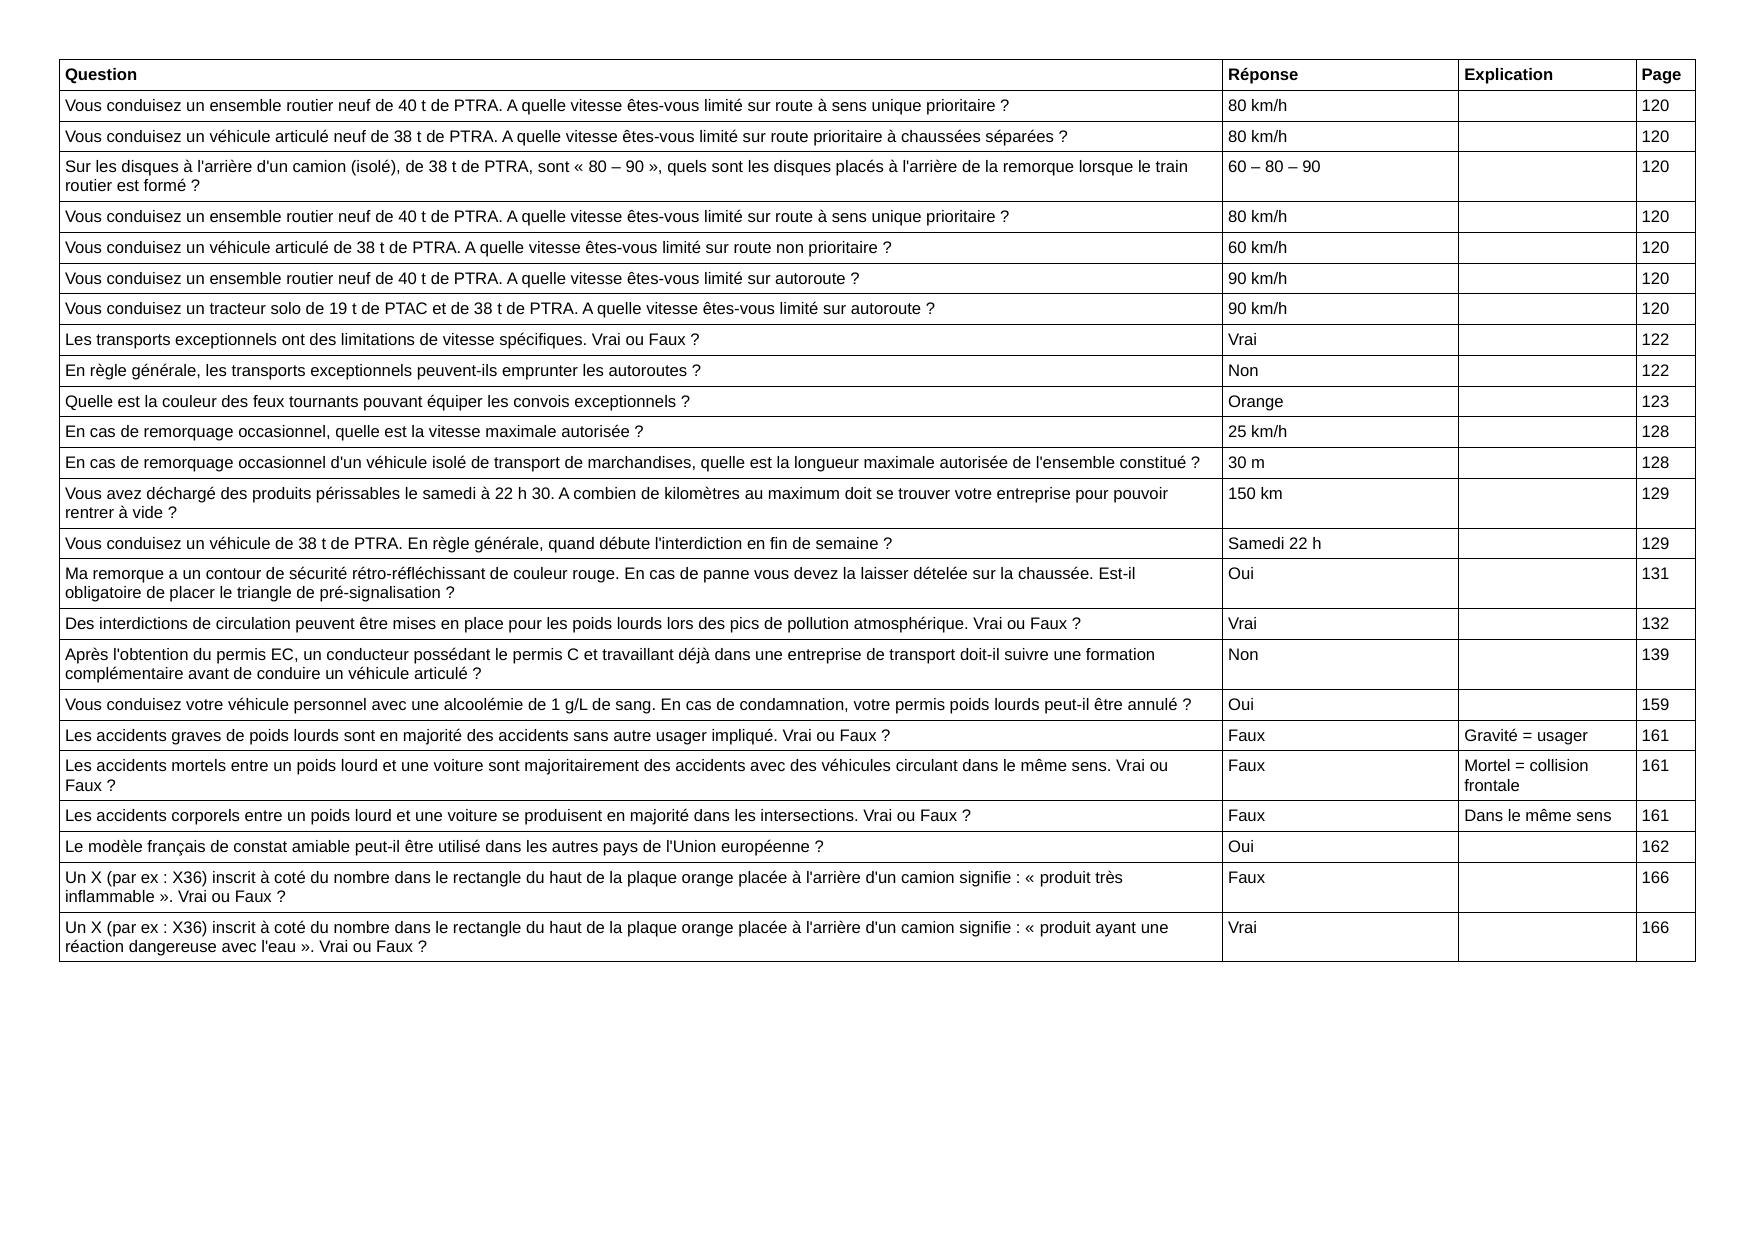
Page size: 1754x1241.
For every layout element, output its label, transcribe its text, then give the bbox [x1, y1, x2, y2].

table_cell 128 [1637, 417, 1695, 447]
table_cell [1459, 325, 1636, 355]
table_cell 120 [1637, 122, 1695, 151]
table_cell 120 [1637, 91, 1695, 121]
table_cell 90 km/h [1223, 294, 1458, 324]
table_cell Vous conduisez un tracteur solo de 19 t de PTAC et de 38 t de PTRA. A quelle vitesse êtes-vous limité sur autoroute ? [60, 294, 1222, 324]
table_cell 120 [1637, 152, 1695, 201]
table_cell 80 km/h [1223, 202, 1458, 232]
table_cell 159 [1637, 690, 1695, 719]
table_cell 132 [1637, 609, 1695, 639]
table_cell Vous conduisez un ensemble routier neuf de 40 t de PTRA. A quelle vitesse êtes-vous limité sur autoroute ? [60, 264, 1222, 293]
table_cell Oui [1223, 832, 1458, 862]
table_cell 161 [1637, 721, 1695, 750]
table_cell 161 [1637, 751, 1695, 800]
table_cell En règle générale, les transports exceptionnels peuvent-ils emprunter les autoroutes ? [60, 356, 1222, 386]
table_cell 162 [1637, 832, 1695, 862]
table_cell 129 [1637, 529, 1695, 558]
table_cell Vous conduisez un ensemble routier neuf de 40 t de PTRA. A quelle vitesse êtes-vous limité sur route à sens unique prioritaire ? [60, 91, 1222, 121]
table_cell Ma remorque a un contour de sécurité rétro-réfléchissant de couleur rouge. En cas de panne vous devez la laisser dételée sur la chaussée. Est-il obligatoire de placer le triangle de pré-signalisation ? [60, 559, 1222, 608]
table_cell 120 [1637, 233, 1695, 263]
table_cell [1459, 690, 1636, 719]
table_cell [1459, 448, 1636, 478]
table_cell Oui [1223, 690, 1458, 719]
table_cell Un X (par ex : X36) inscrit à coté du nombre dans le rectangle du haut de la plaque orange placée à l'arrière d'un camion signifie : « produit ayant une réaction dangereuse avec l'eau ». Vrai ou Faux ? [60, 913, 1222, 961]
table_header Explication [1459, 60, 1636, 90]
table_cell Faux [1223, 721, 1458, 750]
table_cell 80 km/h [1223, 91, 1458, 121]
table_cell 161 [1637, 801, 1695, 831]
table_cell Orange [1223, 387, 1458, 416]
table_cell Après l'obtention du permis EC, un conducteur possédant le permis C et travaillant déjà dans une entreprise de transport doit-il suivre une formation complémentaire avant de conduire un véhicule articulé ? [60, 640, 1222, 689]
table_cell Non [1223, 640, 1458, 689]
table_cell Vrai [1223, 325, 1458, 355]
table_cell [1459, 640, 1636, 689]
table_cell Vous conduisez votre véhicule personnel avec une alcoolémie de 1 g/L de sang. En cas de condamnation, votre permis poids lourds peut-il être annulé ? [60, 690, 1222, 719]
table_cell 131 [1637, 559, 1695, 608]
table_cell [1459, 152, 1636, 201]
table_cell Vous conduisez un véhicule de 38 t de PTRA. En règle générale, quand débute l'interdiction en fin de semaine ? [60, 529, 1222, 558]
table_cell [1459, 91, 1636, 121]
table_cell Les accidents graves de poids lourds sont en majorité des accidents sans autre usager impliqué. Vrai ou Faux ? [60, 721, 1222, 750]
table_cell [1459, 863, 1636, 912]
table_cell 122 [1637, 356, 1695, 386]
table_cell 25 km/h [1223, 417, 1458, 447]
table_cell 120 [1637, 202, 1695, 232]
table_cell Les accidents mortels entre un poids lourd et une voiture sont majoritairement des accidents avec des véhicules circulant dans le même sens. Vrai ou Faux ? [60, 751, 1222, 800]
table_cell [1459, 356, 1636, 386]
table_cell Des interdictions de circulation peuvent être mises en place pour les poids lourds lors des pics de pollution atmosphérique. Vrai ou Faux ? [60, 609, 1222, 639]
table_cell 60 – 80 – 90 [1223, 152, 1458, 201]
table_cell Vous conduisez un véhicule articulé neuf de 38 t de PTRA. A quelle vitesse êtes-vous limité sur route prioritaire à chaussées séparées ? [60, 122, 1222, 151]
table_cell [1459, 913, 1636, 961]
table_cell 122 [1637, 325, 1695, 355]
table_cell Sur les disques à l'arrière d'un camion (isolé), de 38 t de PTRA, sont « 80 – 90 », quels sont les disques placés à l'arrière de la remorque lorsque le train routier est formé ? [60, 152, 1222, 201]
table_cell 60 km/h [1223, 233, 1458, 263]
table_cell Un X (par ex : X36) inscrit à coté du nombre dans le rectangle du haut de la plaque orange placée à l'arrière d'un camion signifie : « produit très inflammable ». Vrai ou Faux ? [60, 863, 1222, 912]
table_cell [1459, 202, 1636, 232]
table_cell Vous conduisez un véhicule articulé de 38 t de PTRA. A quelle vitesse êtes-vous limité sur route non prioritaire ? [60, 233, 1222, 263]
table_cell [1459, 609, 1636, 639]
table_cell 129 [1637, 479, 1695, 528]
table_cell 166 [1637, 863, 1695, 912]
table_cell [1459, 294, 1636, 324]
table_cell Vous avez déchargé des produits périssables le samedi à 22 h 30. A combien de kilomètres au maximum doit se trouver votre entreprise pour pouvoir rentrer à vide ? [60, 479, 1222, 528]
table_cell 30 m [1223, 448, 1458, 478]
table_cell 150 km [1223, 479, 1458, 528]
table_cell [1459, 122, 1636, 151]
table_header Page [1637, 60, 1695, 90]
table_cell 123 [1637, 387, 1695, 416]
table_cell Gravité = usager [1459, 721, 1636, 750]
table_cell 90 km/h [1223, 264, 1458, 293]
table_cell [1459, 559, 1636, 608]
table_cell Non [1223, 356, 1458, 386]
table_cell Faux [1223, 863, 1458, 912]
table_cell Oui [1223, 559, 1458, 608]
table_cell Faux [1223, 751, 1458, 800]
table_cell [1459, 479, 1636, 528]
table_cell Samedi 22 h [1223, 529, 1458, 558]
table_header Réponse [1223, 60, 1458, 90]
table_cell Faux [1223, 801, 1458, 831]
table_cell [1459, 529, 1636, 558]
table_cell Vous conduisez un ensemble routier neuf de 40 t de PTRA. A quelle vitesse êtes-vous limité sur route à sens unique prioritaire ? [60, 202, 1222, 232]
table_cell Dans le même sens [1459, 801, 1636, 831]
table_cell En cas de remorquage occasionnel, quelle est la vitesse maximale autorisée ? [60, 417, 1222, 447]
table_cell Le modèle français de constat amiable peut-il être utilisé dans les autres pays de l'Union européenne ? [60, 832, 1222, 862]
table_header Question [60, 60, 1222, 90]
table_cell [1459, 233, 1636, 263]
table_cell 128 [1637, 448, 1695, 478]
table_cell Quelle est la couleur des feux tournants pouvant équiper les convois exceptionnels ? [60, 387, 1222, 416]
table_cell 80 km/h [1223, 122, 1458, 151]
table_cell Mortel = collision frontale [1459, 751, 1636, 800]
table_cell 166 [1637, 913, 1695, 961]
table_cell [1459, 264, 1636, 293]
table_cell Les accidents corporels entre un poids lourd et une voiture se produisent en majorité dans les intersections. Vrai ou Faux ? [60, 801, 1222, 831]
table_cell [1459, 832, 1636, 862]
table_cell Vrai [1223, 913, 1458, 961]
table_cell 139 [1637, 640, 1695, 689]
table_cell Vrai [1223, 609, 1458, 639]
table_cell [1459, 417, 1636, 447]
table_cell 120 [1637, 294, 1695, 324]
table_cell [1459, 387, 1636, 416]
table_cell En cas de remorquage occasionnel d'un véhicule isolé de transport de marchandises, quelle est la longueur maximale autorisée de l'ensemble constitué ? [60, 448, 1222, 478]
table_cell Les transports exceptionnels ont des limitations de vitesse spécifiques. Vrai ou Faux ? [60, 325, 1222, 355]
table_cell 120 [1637, 264, 1695, 293]
